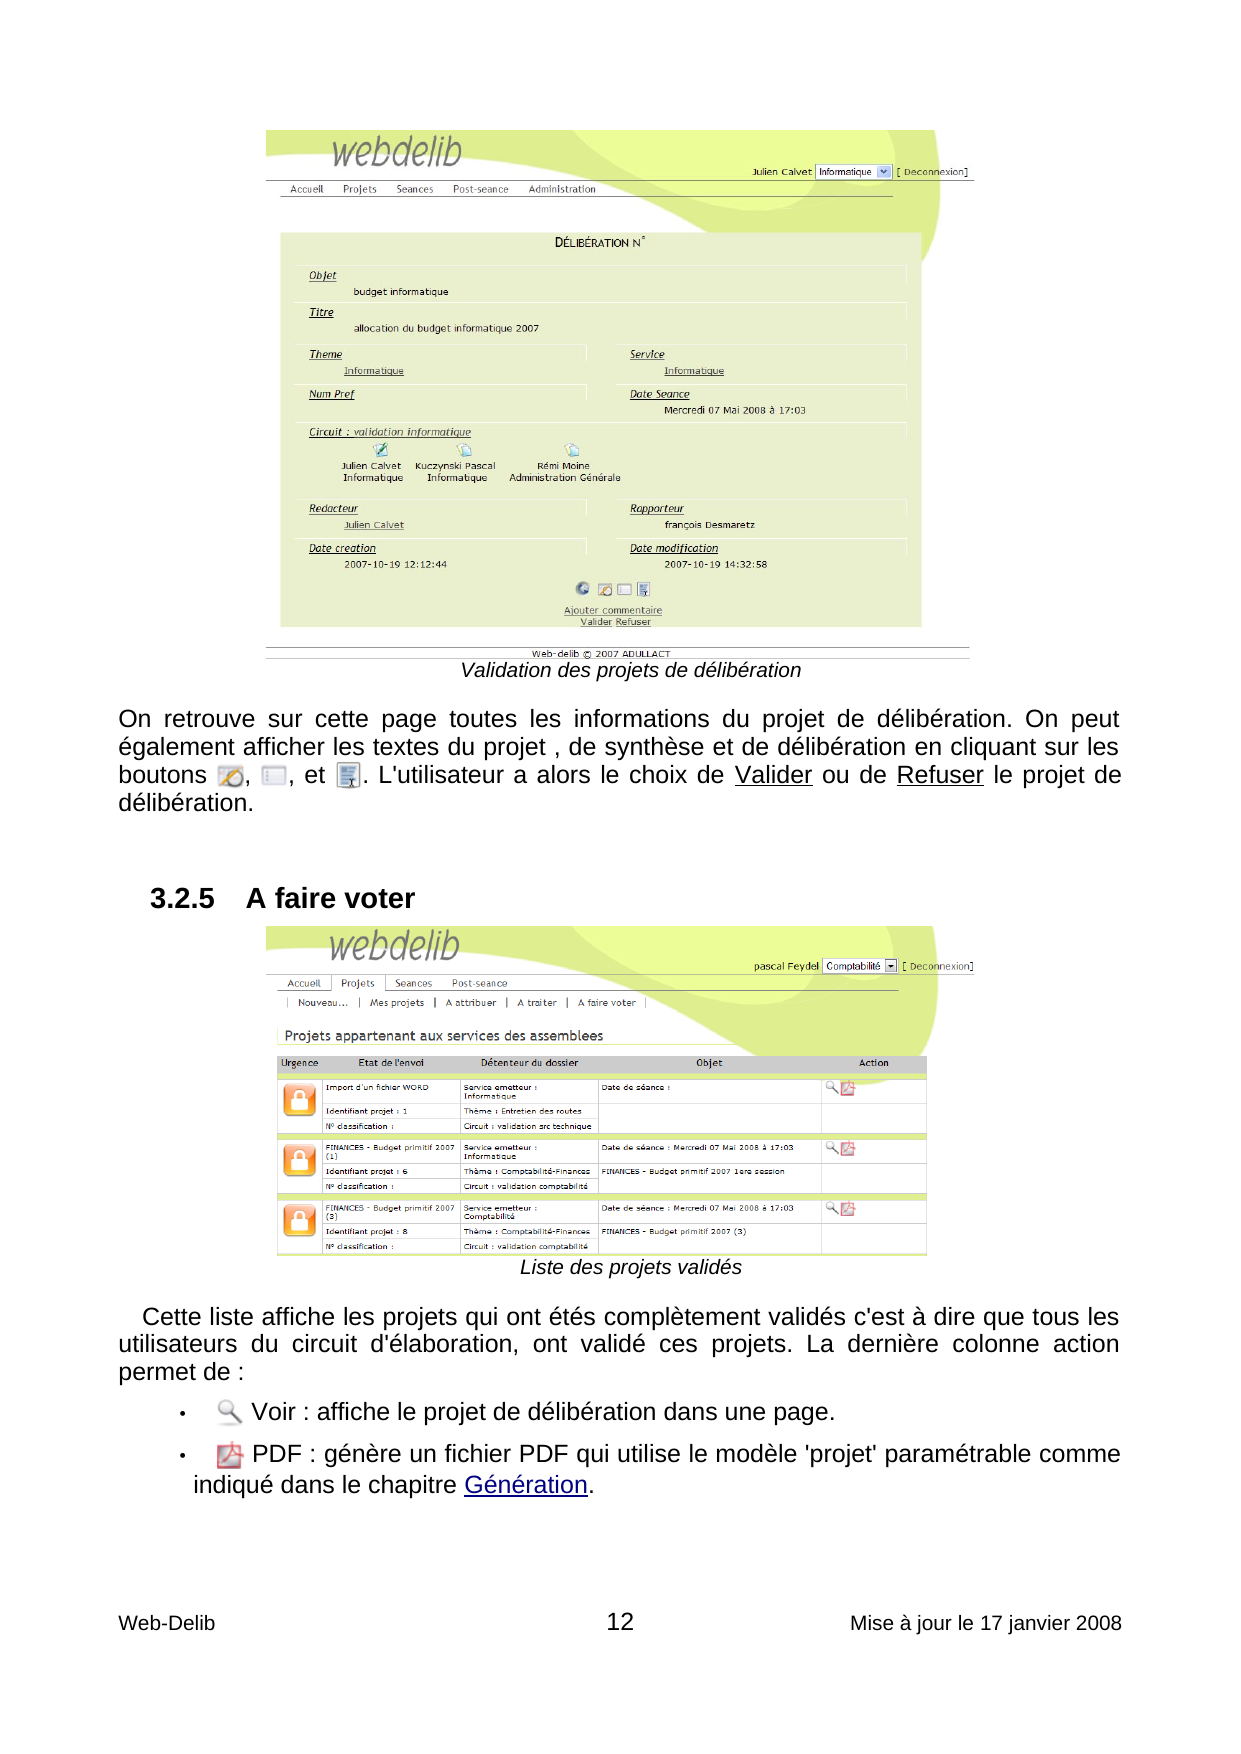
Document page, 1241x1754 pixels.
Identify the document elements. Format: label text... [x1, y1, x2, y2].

subtitle A faire voter [118, 882, 1122, 914]
picture [216, 1399, 245, 1427]
picture [265, 926, 975, 1256]
list Voir : affiche le projet de délibération dans une page. [156, 1398, 1122, 1428]
text Cette liste affiche les projets qui ont étés complètement validés c'est à dire que tous les utilisateurs du circuit d'élaboration, ont validé ces projets. La dernière colonne action permet de : [118, 1302, 1122, 1386]
picture [260, 761, 288, 789]
text On retrouve sur cette page toutes les informations du projet de délibération. On peut également afficher les textes du projet , de synthèse et de délibération en cliquant sur les boutons , , et . L'utilisateur a alors le choix de Valider ou de Refuser le projet de délibération. [118, 705, 1122, 817]
text Validation des projets de délibération [118, 118, 1122, 682]
picture [334, 761, 363, 789]
text Liste des projets validés [118, 938, 1122, 1279]
list PDF : génère un fichier PDF qui utilise le modèle 'projet' paramétrable comme indiqué dans le chapitre Génération. [156, 1439, 1122, 1497]
picture [265, 130, 975, 659]
picture [216, 1441, 245, 1469]
picture [216, 761, 244, 789]
